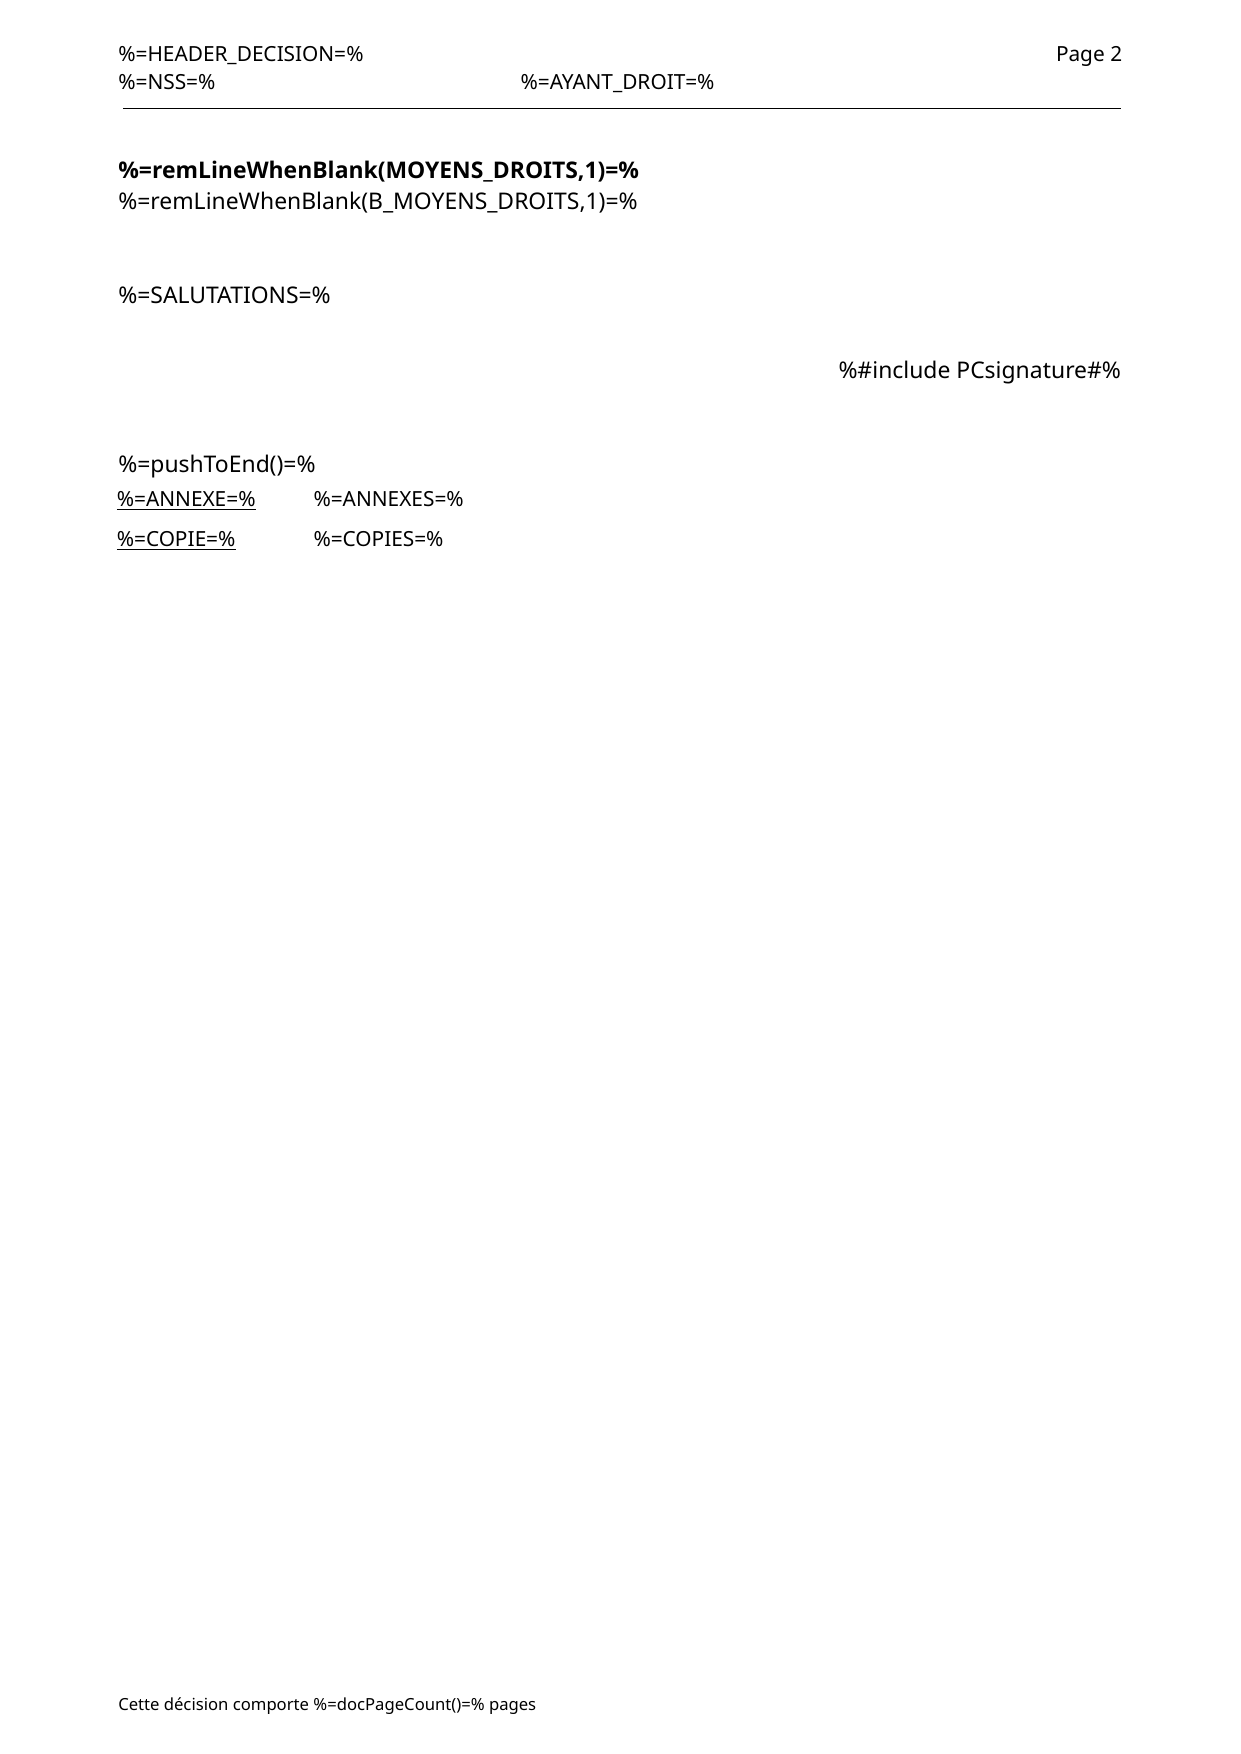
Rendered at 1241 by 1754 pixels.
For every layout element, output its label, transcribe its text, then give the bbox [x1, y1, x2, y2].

table_header %=ANNEXES=% [315, 479, 1122, 519]
table_header %=ANNEXE=% [118, 479, 315, 519]
text %#include PCsignature#% [118, 354, 1122, 385]
table_cell %=COPIES=% [315, 519, 1122, 559]
text %=remLineWhenBlank(MOYENS_DROITS,1)=% [118, 154, 1122, 185]
text %=remLineWhenBlank(B_MOYENS_DROITS,1)=% [118, 185, 1122, 216]
table_cell %=COPIE=% [118, 519, 315, 559]
text %=pushToEnd()=% [118, 448, 1122, 479]
text %=SALUTATIONS=% [118, 279, 1122, 310]
